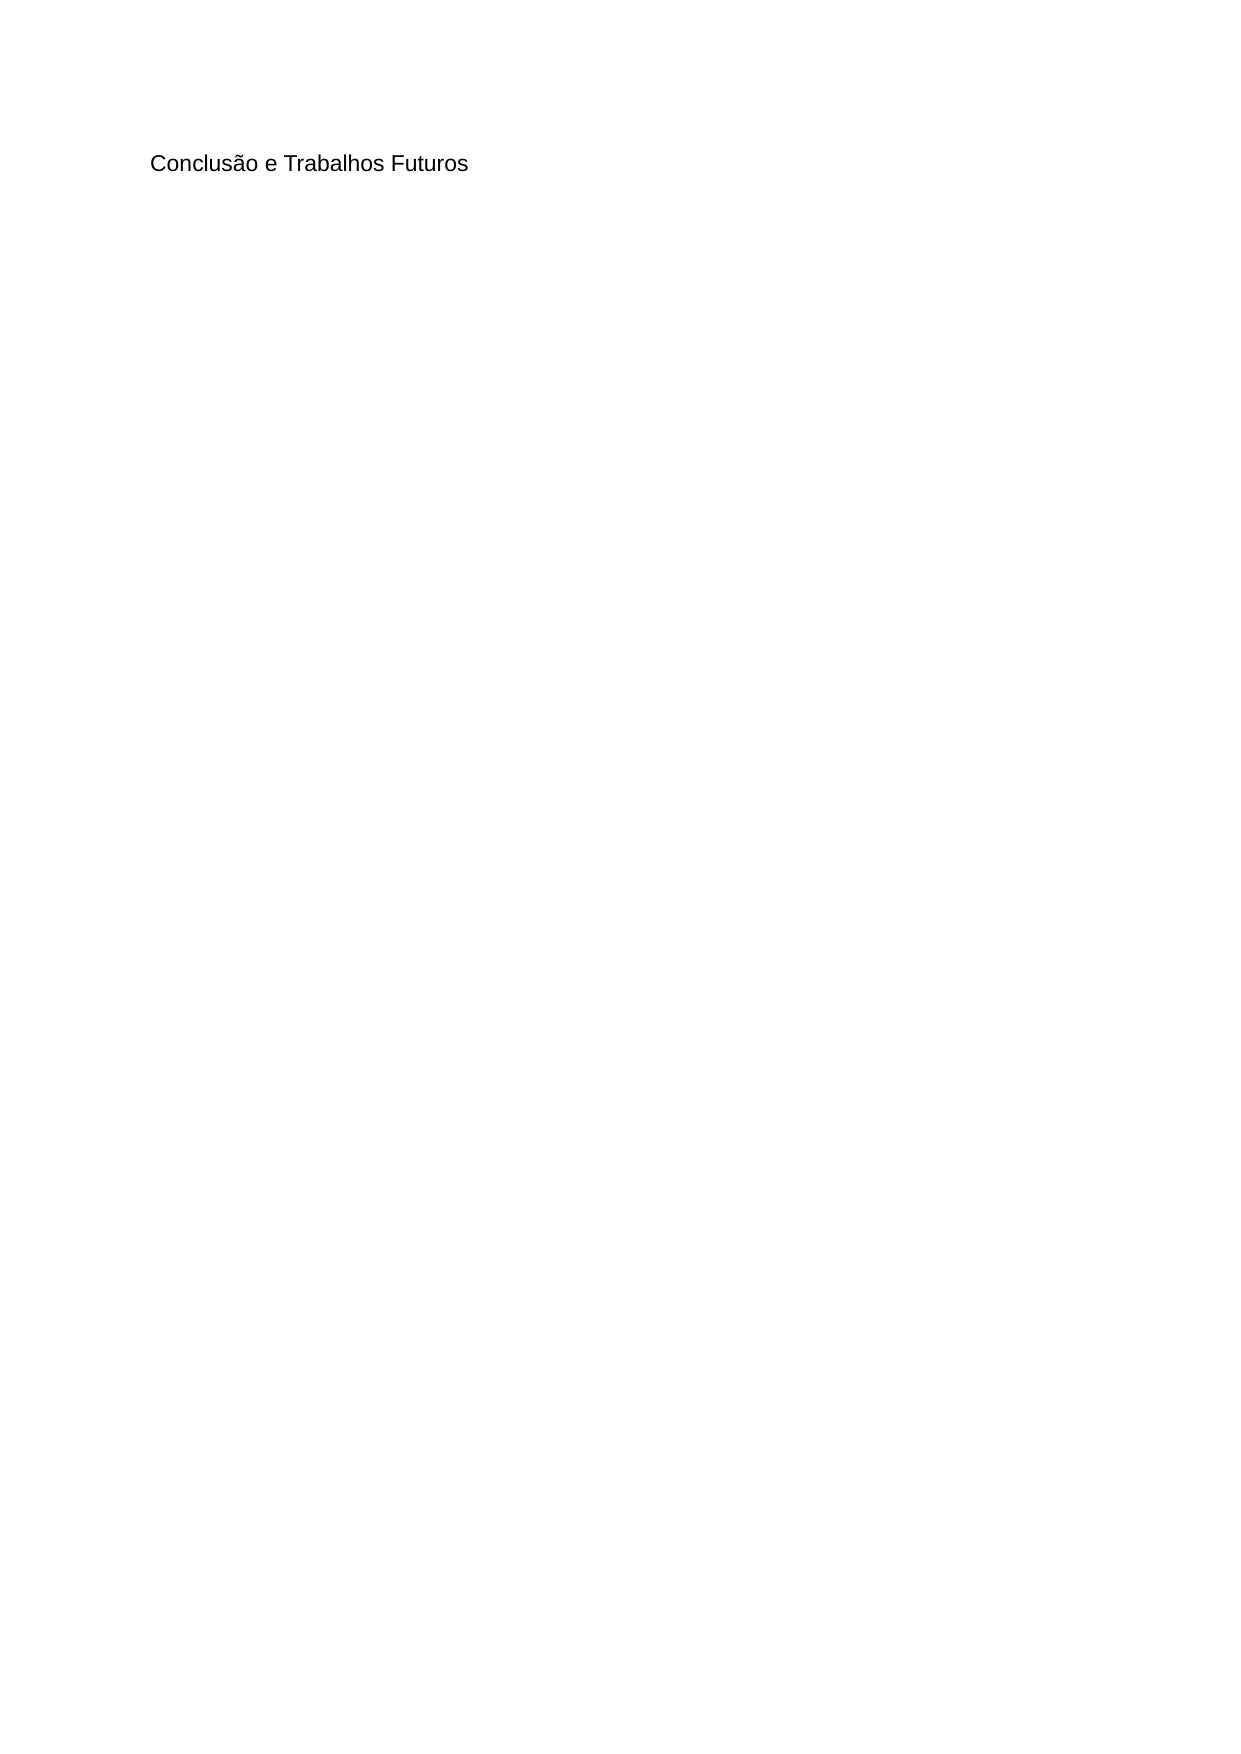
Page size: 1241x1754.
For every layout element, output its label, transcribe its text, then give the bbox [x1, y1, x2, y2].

text Conclusão e Trabalhos Futuros [150, 150, 1090, 176]
